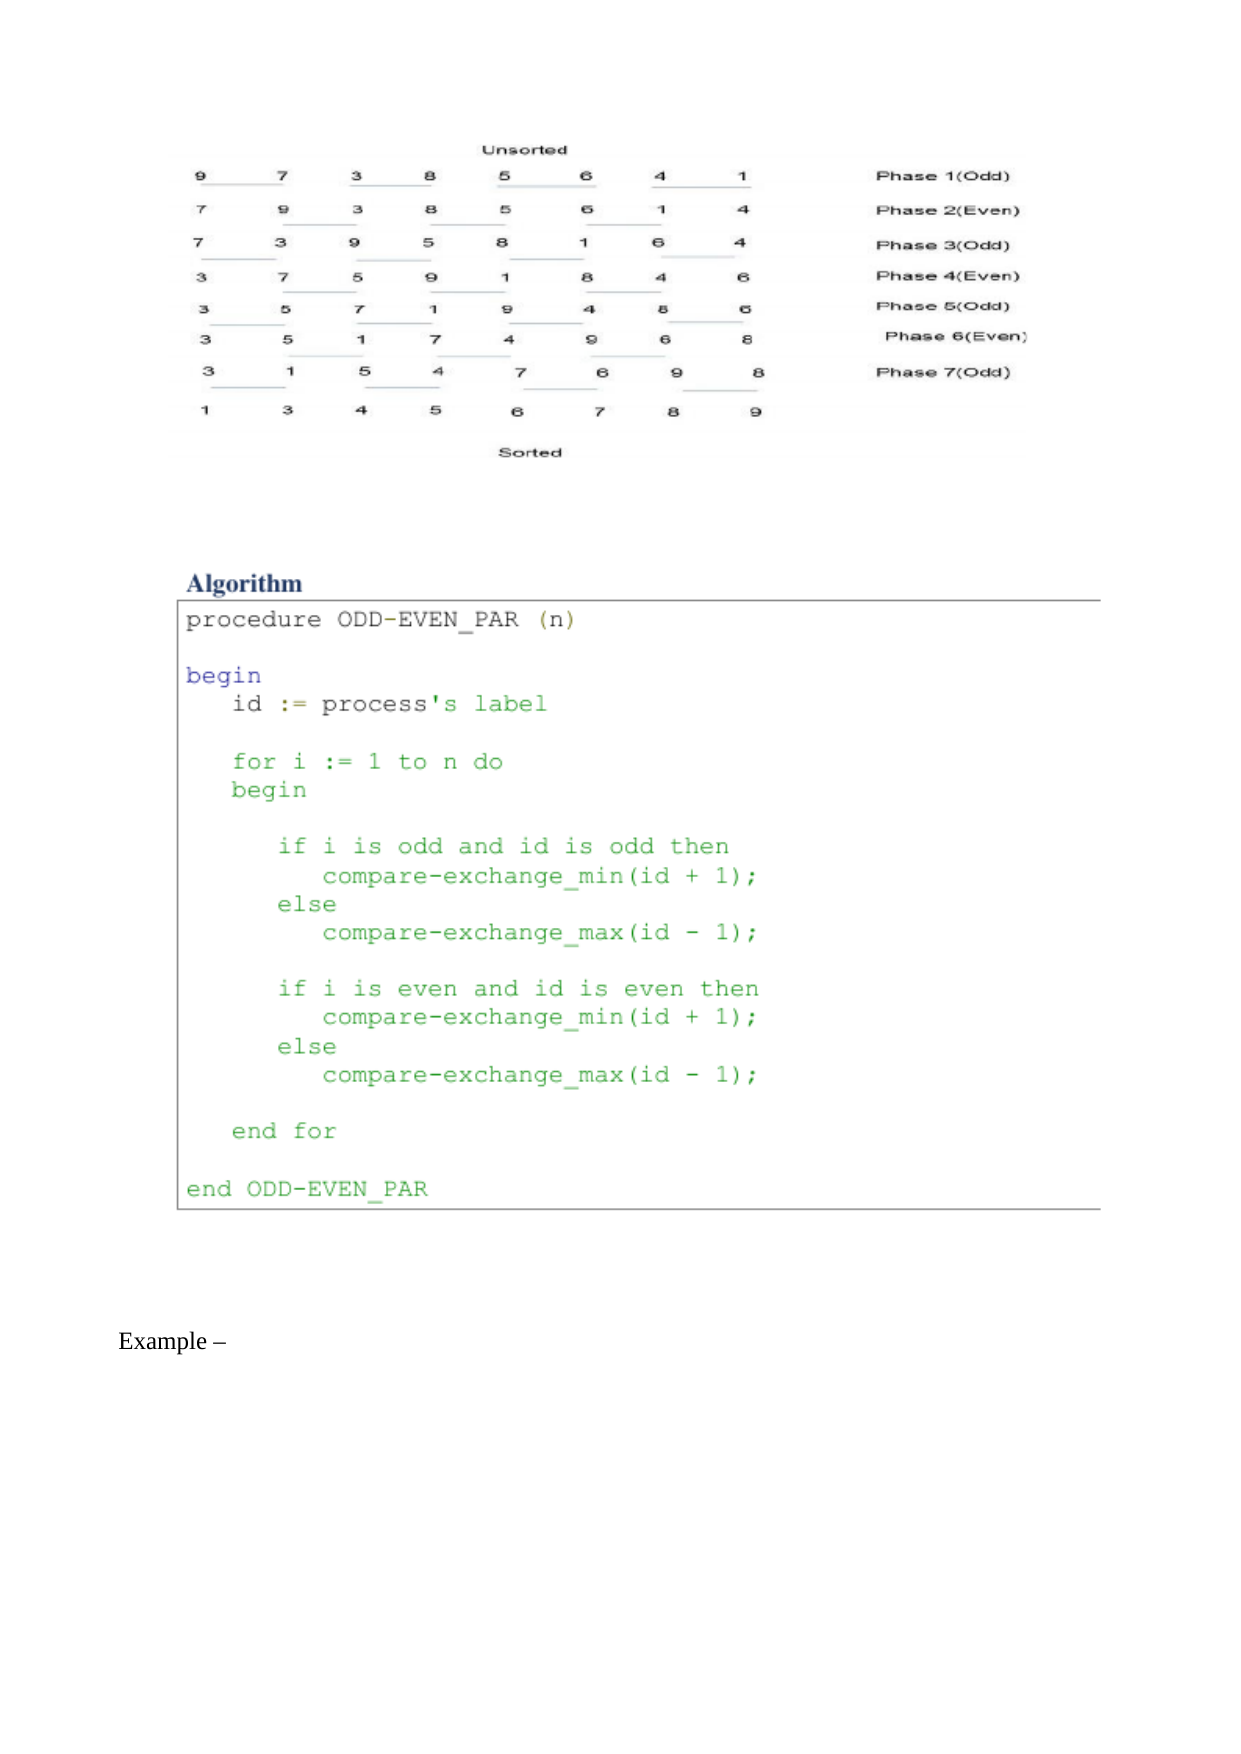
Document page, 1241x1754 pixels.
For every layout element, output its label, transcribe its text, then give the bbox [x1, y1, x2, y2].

picture [138, 553, 1101, 1240]
picture [150, 118, 1090, 481]
subtitle Example – [118, 1326, 1216, 1355]
